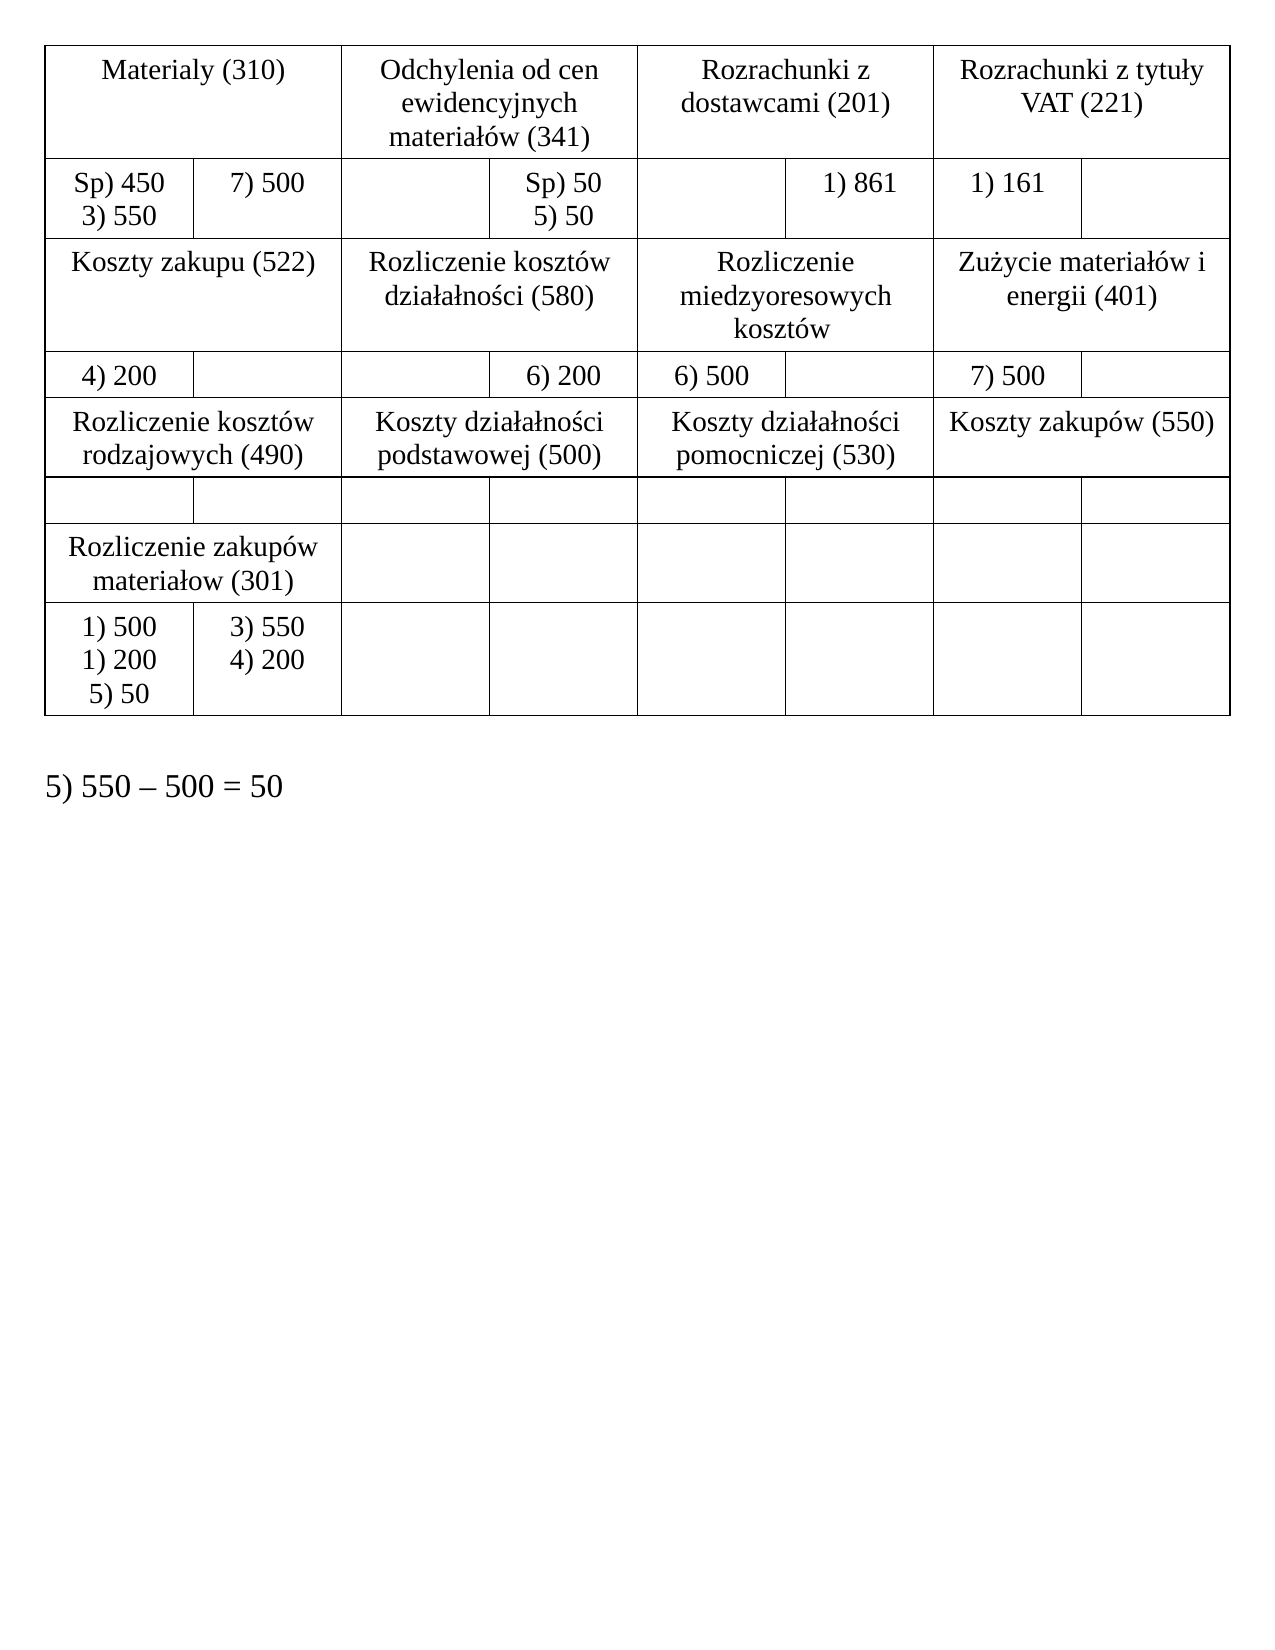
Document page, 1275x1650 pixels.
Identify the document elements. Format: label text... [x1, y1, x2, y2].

table_cell 3) 550 4) 200 [194, 603, 341, 715]
table_cell 4) 200 [46, 352, 193, 397]
table_cell [1082, 159, 1229, 238]
table_header Odchylenia od cen ewidencyjnych materiałów (341) [342, 46, 637, 158]
table_cell [934, 524, 1081, 602]
table_cell Rozliczenie zakupów materiałow (301) [46, 524, 341, 602]
table_cell [934, 603, 1081, 715]
table_cell Rozliczenie miedzyoresowych kosztów [638, 239, 933, 351]
table_cell [1082, 524, 1229, 602]
table_cell [194, 352, 341, 397]
table_cell [934, 478, 1081, 522]
table_cell [1082, 603, 1229, 715]
table_cell Rozliczenie kosztów rodzajowych (490) [46, 398, 341, 476]
table_cell [342, 352, 489, 397]
table_cell [638, 524, 785, 602]
table_cell [342, 159, 489, 238]
table_cell [786, 603, 933, 715]
table_cell [786, 524, 933, 602]
table_cell Sp) 450 3) 550 [46, 159, 193, 238]
table_cell [638, 478, 785, 522]
text 5) 550 – 500 = 50 [45, 766, 1230, 804]
table_cell 1) 500 1) 200 5) 50 [46, 603, 193, 715]
table_cell [638, 159, 785, 238]
table_cell 1) 161 [934, 159, 1081, 238]
table_cell [786, 352, 933, 397]
table_cell 6) 500 [638, 352, 785, 397]
table_cell Zużycie materiałów i energii (401) [934, 239, 1229, 351]
table_header Rozrachunki z dostawcami (201) [638, 46, 933, 158]
table_cell Koszty zakupów (550) [934, 398, 1229, 476]
table_cell 7) 500 [194, 159, 341, 238]
table_cell [490, 603, 637, 715]
table_cell 6) 200 [490, 352, 637, 397]
table_header Rozrachunki z tytuły VAT (221) [934, 46, 1229, 158]
table_header Materialy (310) [46, 46, 341, 158]
table_cell [1082, 478, 1229, 522]
table_cell Koszty działałności podstawowej (500) [342, 398, 637, 476]
table_cell [46, 478, 193, 522]
table_cell [342, 524, 489, 602]
table_cell 7) 500 [934, 352, 1081, 397]
table_cell [342, 603, 489, 715]
table_cell [1082, 352, 1229, 397]
table_cell Koszty działałności pomocniczej (530) [638, 398, 933, 476]
table_cell Koszty zakupu (522) [46, 239, 341, 351]
table_cell 1) 861 [786, 159, 933, 238]
table_cell [342, 478, 489, 522]
table_cell [194, 478, 341, 522]
table_cell [638, 603, 785, 715]
table_cell [786, 478, 933, 522]
table_cell [490, 478, 637, 522]
table_cell [490, 524, 637, 602]
table_cell Rozliczenie kosztów działałności (580) [342, 239, 637, 351]
table_cell Sp) 50 5) 50 [490, 159, 637, 238]
